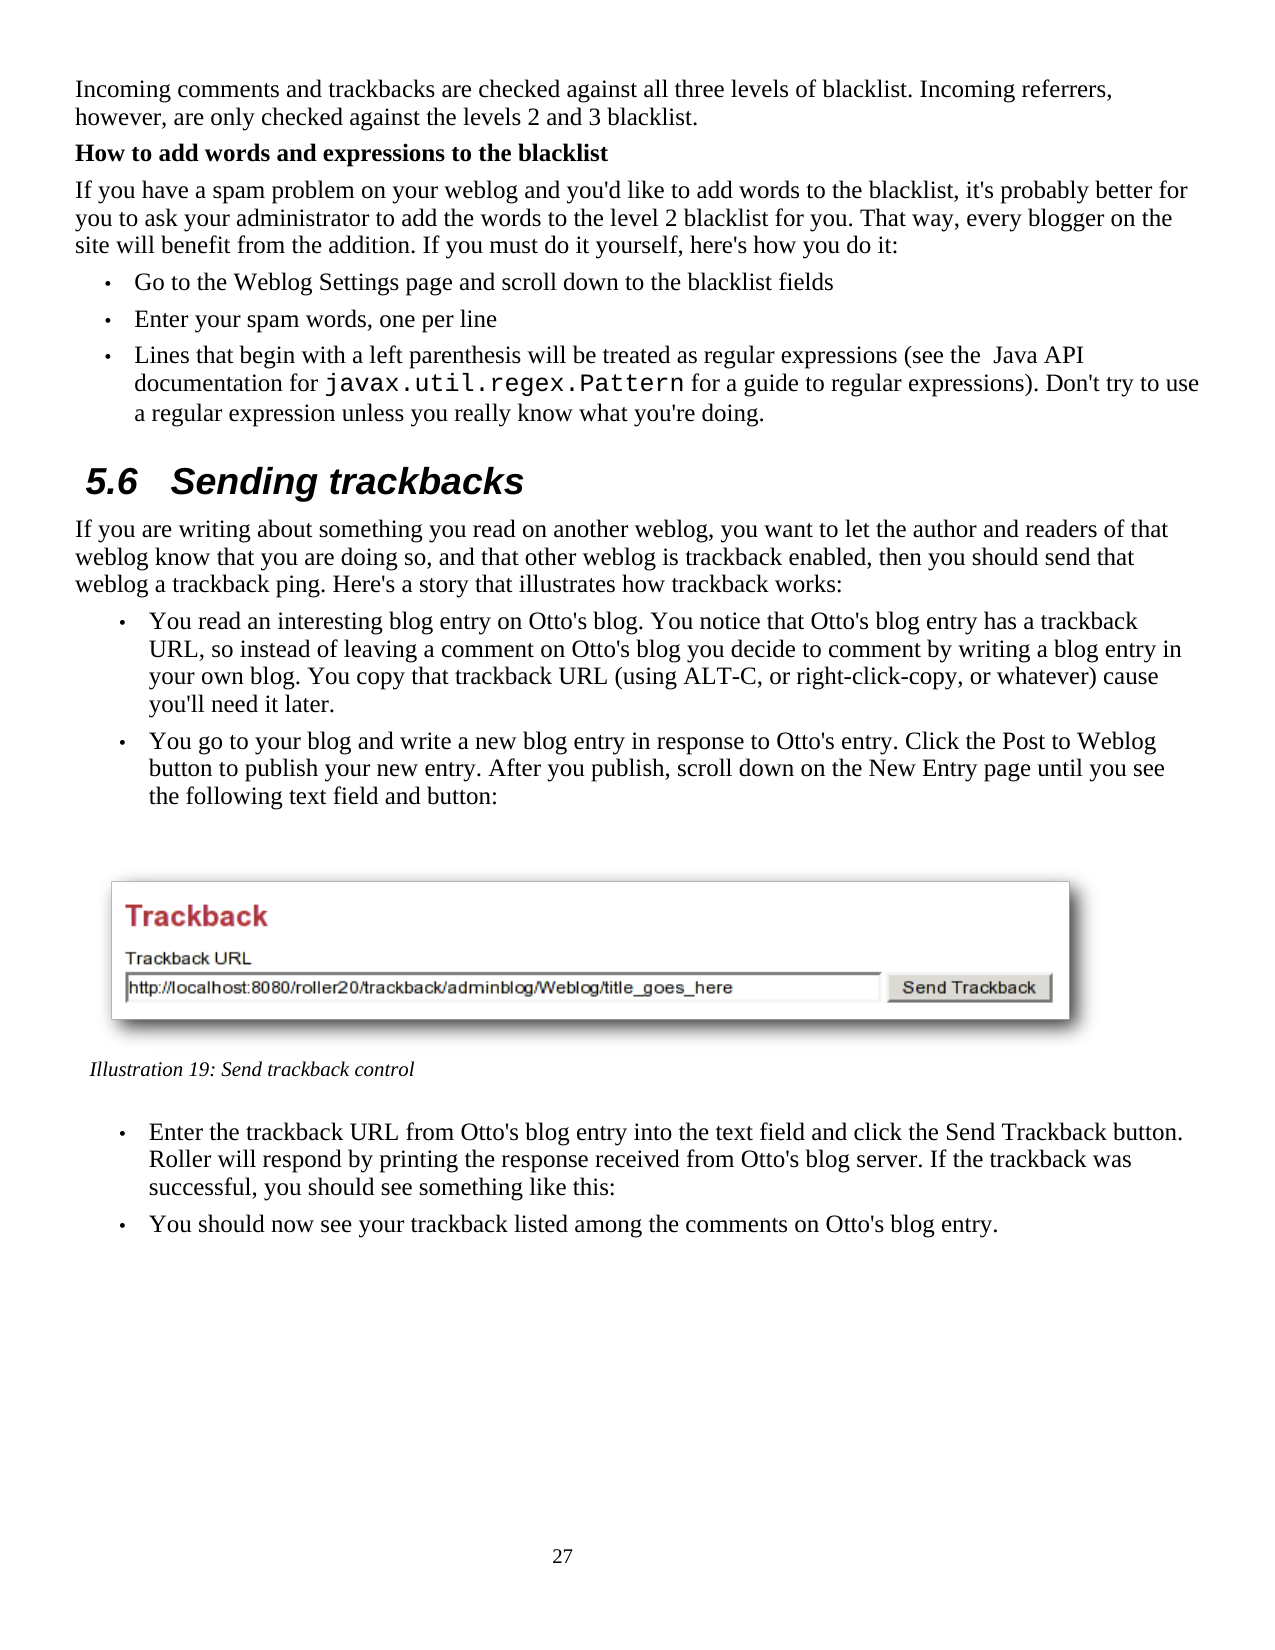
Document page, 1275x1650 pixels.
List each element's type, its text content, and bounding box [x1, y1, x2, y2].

picture [89, 859, 1108, 1058]
text If you have a spam problem on your weblog and you'd like to add words to the blacklist, it's probably better for you to ask your administrator to add the words to the level 2 blacklist for you. That way, every blogger on the site will benefit from the addition. If you must do it yourself, here's how you do it: [75, 176, 1200, 259]
subtitle Sending trackbacks [75, 461, 1200, 502]
list You read an interesting blog entry on Otto's blog. You notice that Otto's blog entry has a trackback URL, so instead of leaving a comment on Otto's blog you decide to comment by writing a blog entry in your own blog. You copy that trackback URL (using ALT-C, or right-click-copy, or whatever) cause you'll need it later. [119, 607, 1200, 718]
text If you are writing about something you read on another weblog, you want to let the author and readers of that weblog know that you are doing so, and that other weblog is trackback enabled, then you should send that weblog a trackback ping. Here's a story that illustrates how trackback works: [75, 515, 1200, 598]
list Go to the Weblog Settings page and scroll down to the blacklist fields [104, 268, 1200, 296]
list Enter the trackback URL from Otto's blog entry into the text field and click the Send Trackback button. Roller will respond by printing the response received from Otto's blog server. If the trackback was successful, you should see something like this: [119, 1118, 1200, 1201]
list How to add words and expressions to the blacklist [75, 139, 1200, 167]
text Illustration 19: Send trackback control [89, 1058, 1107, 1081]
list Enter your spam words, one per line [104, 305, 1200, 332]
list You should now see your trackback listed among the comments on Otto's blog entry. [119, 1210, 1200, 1238]
list Lines that begin with a left parenthesis will be treated as regular expressions (see the Java API documentation for javax.util.regex.Pattern for a guide to regular expressions). Don't try to use a regular expression unless you really know what you're doing. [104, 341, 1200, 427]
text Incoming comments and trackbacks are checked against all three levels of blacklist. Incoming referrers, however, are only checked against the levels 2 and 3 blacklist. [75, 75, 1200, 130]
list You go to your blog and write a new blog entry in response to Otto's entry. Click the Post to Weblog button to publish your new entry. After you publish, scroll down on the New Entry page until you see the following text field and button: [119, 727, 1200, 838]
